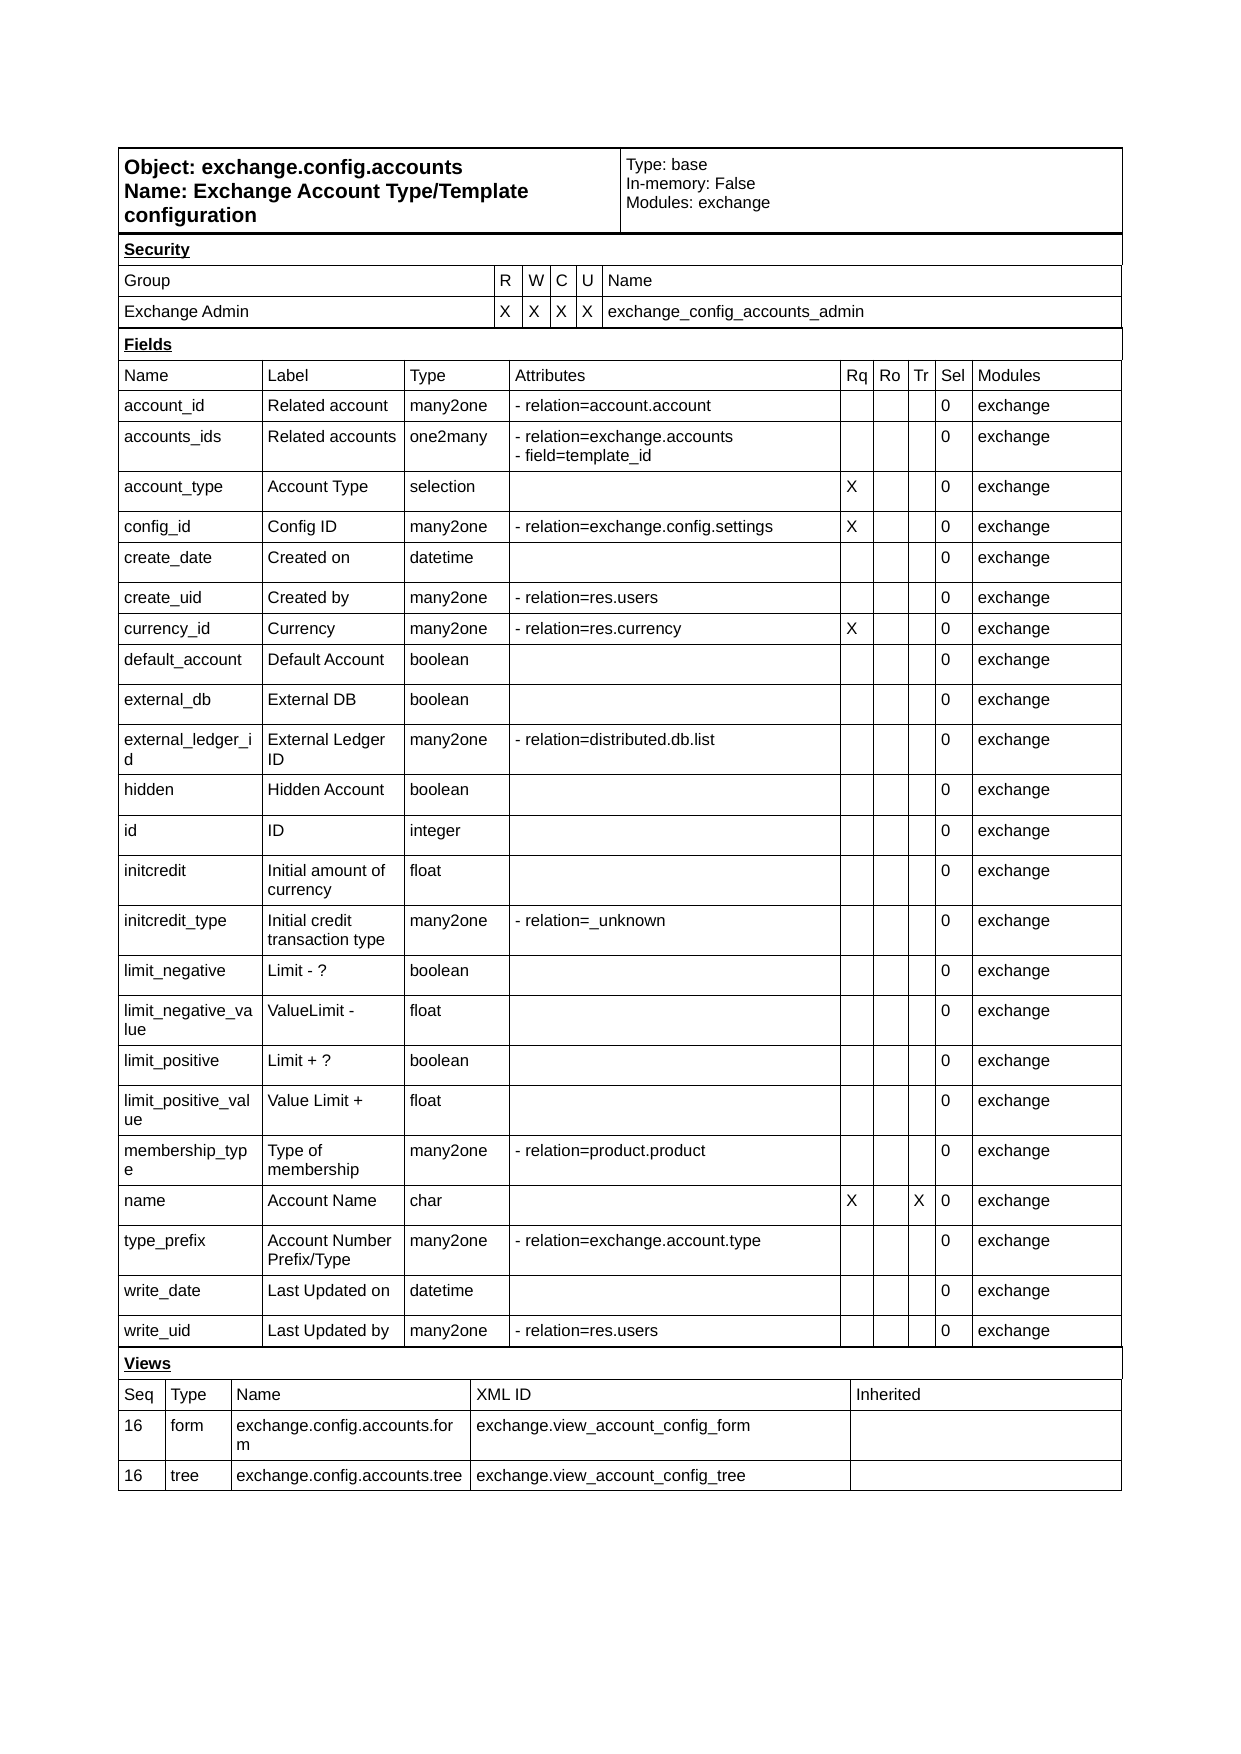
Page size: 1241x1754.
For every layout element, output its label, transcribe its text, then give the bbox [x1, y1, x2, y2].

table_cell Default Account [263, 645, 404, 684]
table_cell Type of membership [263, 1136, 404, 1185]
table_header Object: exchange.config.accounts Name: Exchange Account Type/Template configuration [119, 149, 620, 232]
table_cell [874, 391, 908, 421]
table_cell [909, 512, 935, 542]
table_cell - relation=exchange.accounts - field=template_id [510, 422, 840, 471]
table_cell [909, 996, 935, 1045]
table_cell [909, 1226, 935, 1275]
table_header W [523, 266, 550, 296]
table_cell X [523, 297, 550, 327]
table_header Name [232, 1380, 470, 1410]
table_cell exchange [973, 1086, 1121, 1135]
table_cell [909, 906, 935, 954]
table_cell Last Updated by [263, 1316, 404, 1346]
table_cell Currency [263, 614, 404, 644]
table_cell [874, 422, 908, 471]
table_cell [874, 1136, 908, 1185]
table_cell X [841, 1186, 873, 1225]
table_cell X [551, 297, 576, 327]
table_cell External DB [263, 685, 404, 724]
table_cell [909, 775, 935, 814]
table_cell 0 [936, 1086, 972, 1135]
table_header Modules [973, 361, 1121, 390]
table_cell external_db [119, 685, 262, 724]
table_cell [909, 956, 935, 995]
table_cell - relation=res.currency [510, 614, 840, 644]
table_cell [874, 1046, 908, 1085]
table_cell [841, 422, 873, 471]
table_cell [510, 645, 840, 684]
table_cell - relation=_unknown [510, 906, 840, 954]
table_cell account_id [119, 391, 262, 421]
table_cell exchange_config_accounts_admin [603, 297, 1121, 327]
table_header Label [263, 361, 404, 390]
table_cell Account Name [263, 1186, 404, 1225]
table_cell write_uid [119, 1316, 262, 1346]
table_cell datetime [405, 543, 509, 582]
table_cell 0 [936, 1136, 972, 1185]
table_cell 16 [119, 1411, 165, 1460]
table_cell [909, 1136, 935, 1185]
table_cell [874, 996, 908, 1045]
table_cell write_date [119, 1276, 262, 1315]
table_header XML ID [471, 1380, 850, 1410]
table_cell [841, 1226, 873, 1275]
table_cell exchange [973, 906, 1121, 954]
table_header Type [166, 1380, 231, 1410]
table_cell [874, 816, 908, 855]
table_cell initcredit [119, 856, 262, 905]
table_cell [841, 543, 873, 582]
table_header R [495, 266, 522, 296]
table_cell - relation=distributed.db.list [510, 725, 840, 774]
table_cell Account Number Prefix/Type [263, 1226, 404, 1275]
table_cell 0 [936, 645, 972, 684]
table_cell [841, 816, 873, 855]
table_cell Initial credit transaction type [263, 906, 404, 954]
table_cell [874, 512, 908, 542]
table_cell X [495, 297, 522, 327]
table_cell exchange.config.accounts.form [232, 1411, 470, 1460]
table_cell 0 [936, 956, 972, 995]
table_cell [510, 816, 840, 855]
table_cell [874, 1226, 908, 1275]
table_cell 16 [119, 1461, 165, 1490]
table_cell [909, 472, 935, 511]
table_cell [909, 856, 935, 905]
table_cell boolean [405, 685, 509, 724]
table_cell [841, 1316, 873, 1346]
table_cell limit_negative_value [119, 996, 262, 1045]
table_cell [841, 1046, 873, 1085]
table_cell [874, 1086, 908, 1135]
table_cell [909, 583, 935, 613]
table_cell Limit - ? [263, 956, 404, 995]
table_cell Hidden Account [263, 775, 404, 814]
table_cell type_prefix [119, 1226, 262, 1275]
table_cell 0 [936, 472, 972, 511]
table_cell 0 [936, 996, 972, 1045]
table_cell [510, 543, 840, 582]
table_cell char [405, 1186, 509, 1225]
table_cell [874, 1186, 908, 1225]
table_cell float [405, 996, 509, 1045]
table_cell [510, 1046, 840, 1085]
table_cell [909, 391, 935, 421]
table_cell 0 [936, 1316, 972, 1346]
table_cell create_date [119, 543, 262, 582]
table_cell [874, 614, 908, 644]
table_cell [510, 775, 840, 814]
table_cell exchange [973, 645, 1121, 684]
table_header Type [405, 361, 509, 390]
table_cell account_type [119, 472, 262, 511]
table_cell exchange [973, 1186, 1121, 1225]
table_cell initcredit_type [119, 906, 262, 954]
table_cell [874, 1316, 908, 1346]
table_cell exchange [973, 512, 1121, 542]
table_header Tr [909, 361, 935, 390]
table_cell exchange [973, 996, 1121, 1045]
table_cell many2one [405, 725, 509, 774]
table_cell [874, 685, 908, 724]
table_cell boolean [405, 956, 509, 995]
table_cell - relation=account.account [510, 391, 840, 421]
table_cell X [909, 1186, 935, 1225]
table_cell 0 [936, 1046, 972, 1085]
table_header U [577, 266, 602, 296]
table_cell [909, 614, 935, 644]
table_cell exchange [973, 614, 1121, 644]
table_cell many2one [405, 906, 509, 954]
table_cell [874, 583, 908, 613]
table_cell exchange [973, 816, 1121, 855]
table_header Name [119, 361, 262, 390]
table_cell float [405, 856, 509, 905]
table_cell [874, 472, 908, 511]
table_cell External Ledger ID [263, 725, 404, 774]
table_cell exchange.view_account_config_form [471, 1411, 850, 1460]
table_cell limit_positive_value [119, 1086, 262, 1135]
table_cell [510, 956, 840, 995]
table_cell Created by [263, 583, 404, 613]
table_cell config_id [119, 512, 262, 542]
table_cell 0 [936, 856, 972, 905]
table_cell one2many [405, 422, 509, 471]
table_cell [851, 1461, 1121, 1490]
table_cell many2one [405, 1136, 509, 1185]
table_header Sel [936, 361, 972, 390]
table_cell [841, 906, 873, 954]
table_cell Related account [263, 391, 404, 421]
table_cell [874, 725, 908, 774]
table_cell [909, 543, 935, 582]
table_cell - relation=exchange.config.settings [510, 512, 840, 542]
table_cell [841, 996, 873, 1045]
table_cell exchange [973, 1046, 1121, 1085]
table_cell [909, 1316, 935, 1346]
table_cell float [405, 1086, 509, 1135]
table_header Inherited [851, 1380, 1121, 1410]
table_cell exchange [973, 856, 1121, 905]
table_cell [841, 391, 873, 421]
table_cell Initial amount of currency [263, 856, 404, 905]
table_header Attributes [510, 361, 840, 390]
table_cell [909, 1086, 935, 1135]
table_cell [909, 816, 935, 855]
table_cell [874, 543, 908, 582]
table_cell id [119, 816, 262, 855]
table_cell [510, 996, 840, 1045]
table_cell - relation=product.product [510, 1136, 840, 1185]
table_cell exchange [973, 956, 1121, 995]
table_cell [909, 685, 935, 724]
table_cell 0 [936, 1226, 972, 1275]
table_cell accounts_ids [119, 422, 262, 471]
table_cell many2one [405, 1316, 509, 1346]
table_cell 0 [936, 1186, 972, 1225]
table_cell X [577, 297, 602, 327]
table_cell exchange [973, 422, 1121, 471]
table_header Name [603, 266, 1121, 296]
table_cell exchange [973, 472, 1121, 511]
table_cell 0 [936, 583, 972, 613]
table_cell many2one [405, 391, 509, 421]
table_cell [510, 1186, 840, 1225]
table_cell boolean [405, 645, 509, 684]
table_cell exchange [973, 1276, 1121, 1315]
table_cell [909, 1046, 935, 1085]
table_cell exchange [973, 543, 1121, 582]
table_cell [510, 685, 840, 724]
table_cell [874, 775, 908, 814]
table_header C [551, 266, 576, 296]
table_cell default_account [119, 645, 262, 684]
table_cell create_uid [119, 583, 262, 613]
table_cell exchange [973, 775, 1121, 814]
table_cell integer [405, 816, 509, 855]
table_cell exchange [973, 1226, 1121, 1275]
table_cell Account Type [263, 472, 404, 511]
table_cell exchange.view_account_config_tree [471, 1461, 850, 1490]
table_cell [851, 1411, 1121, 1460]
table_cell [909, 645, 935, 684]
table_cell name [119, 1186, 262, 1225]
table_cell 0 [936, 543, 972, 582]
table_cell 0 [936, 725, 972, 774]
table_cell [841, 1276, 873, 1315]
table_cell exchange [973, 1136, 1121, 1185]
table_cell Config ID [263, 512, 404, 542]
table_cell exchange [973, 1316, 1121, 1346]
table_cell 0 [936, 775, 972, 814]
table_header Security [119, 235, 1122, 265]
table_cell Value Limit + [263, 1086, 404, 1135]
table_cell - relation=res.users [510, 583, 840, 613]
table_cell exchange.config.accounts.tree [232, 1461, 470, 1490]
table_cell - relation=exchange.account.type [510, 1226, 840, 1275]
table_cell currency_id [119, 614, 262, 644]
table_cell X [841, 614, 873, 644]
table_cell limit_negative [119, 956, 262, 995]
table_cell 0 [936, 1276, 972, 1315]
table_cell [874, 856, 908, 905]
table_cell 0 [936, 906, 972, 954]
table_cell [841, 583, 873, 613]
table_cell Related accounts [263, 422, 404, 471]
table_cell [841, 685, 873, 724]
table_cell ID [263, 816, 404, 855]
table_header Views [119, 1348, 1122, 1379]
table_cell [874, 906, 908, 954]
table_cell X [841, 512, 873, 542]
table_cell 0 [936, 685, 972, 724]
table_cell 0 [936, 614, 972, 644]
table_cell X [841, 472, 873, 511]
table_cell [510, 856, 840, 905]
table_cell Exchange Admin [119, 297, 494, 327]
table_cell [841, 956, 873, 995]
table_cell Last Updated on [263, 1276, 404, 1315]
table_cell 0 [936, 391, 972, 421]
table_cell 0 [936, 422, 972, 471]
table_header Rq [841, 361, 873, 390]
table_cell 0 [936, 512, 972, 542]
table_cell external_ledger_id [119, 725, 262, 774]
table_cell limit_positive [119, 1046, 262, 1085]
table_cell exchange [973, 685, 1121, 724]
table_cell datetime [405, 1276, 509, 1315]
table_cell membership_type [119, 1136, 262, 1185]
table_cell [841, 1086, 873, 1135]
table_cell ValueLimit - [263, 996, 404, 1045]
table_cell many2one [405, 512, 509, 542]
table_cell [510, 1276, 840, 1315]
table_cell - relation=res.users [510, 1316, 840, 1346]
table_cell form [166, 1411, 231, 1460]
table_cell [841, 775, 873, 814]
table_cell boolean [405, 1046, 509, 1085]
table_cell Limit + ? [263, 1046, 404, 1085]
table_cell [874, 1276, 908, 1315]
table_cell exchange [973, 583, 1121, 613]
table_header Seq [119, 1380, 165, 1410]
table_header Group [119, 266, 494, 296]
table_cell [510, 472, 840, 511]
table_cell [841, 725, 873, 774]
table_cell [841, 856, 873, 905]
table_cell selection [405, 472, 509, 511]
table_cell [874, 956, 908, 995]
table_cell [909, 725, 935, 774]
table_cell Created on [263, 543, 404, 582]
table_cell [909, 1276, 935, 1315]
table_cell many2one [405, 614, 509, 644]
table_cell many2one [405, 1226, 509, 1275]
table_cell 0 [936, 816, 972, 855]
table_header Ro [874, 361, 908, 390]
table_header Type: base In-memory: False Modules: exchange [621, 149, 1122, 232]
table_cell [841, 1136, 873, 1185]
table_cell [874, 645, 908, 684]
table_cell [841, 645, 873, 684]
table_cell exchange [973, 725, 1121, 774]
table_cell many2one [405, 583, 509, 613]
table_cell boolean [405, 775, 509, 814]
table_cell hidden [119, 775, 262, 814]
table_header Fields [119, 329, 1122, 359]
table_cell exchange [973, 391, 1121, 421]
table_cell tree [166, 1461, 231, 1490]
table_cell [909, 422, 935, 471]
table_cell [510, 1086, 840, 1135]
